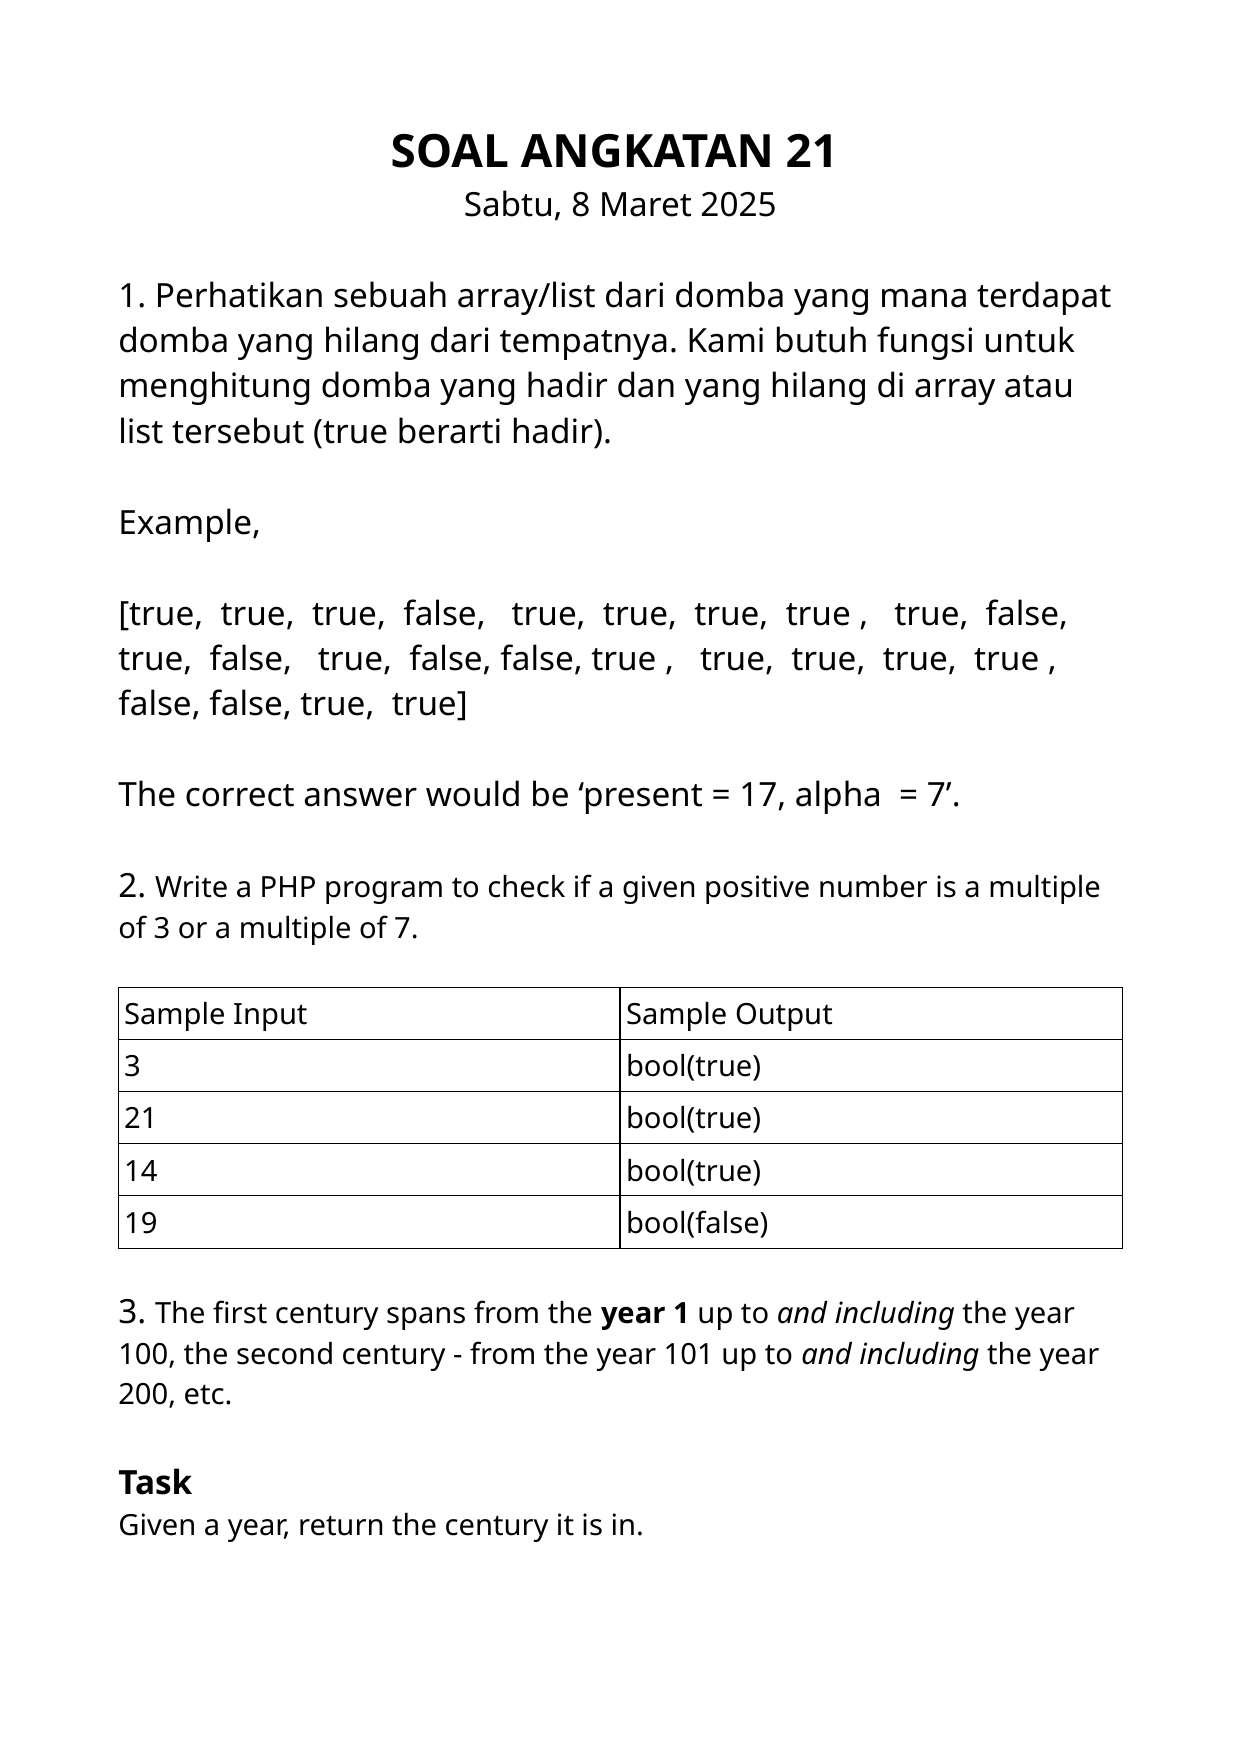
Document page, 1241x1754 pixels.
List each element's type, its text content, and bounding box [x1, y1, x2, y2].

text The correct answer would be ‘present = 17, alpha = 7’. [118, 771, 1122, 816]
table_cell 21 [119, 1092, 619, 1143]
table_cell bool(true) [621, 1144, 1122, 1195]
text SOAL ANGKATAN 21 Sabtu, 8 Maret 2025 [118, 118, 1122, 226]
table_cell bool(true) [621, 1040, 1122, 1091]
table_cell bool(false) [621, 1196, 1122, 1247]
text [true, true, true, false, true, true, true, true , true, false, true, false, true, false, false, true , true, true, true, true , false, false, true, true] [118, 589, 1122, 726]
text Example, [118, 498, 1122, 544]
table_cell bool(true) [621, 1092, 1122, 1143]
text 3. The first century spans from the year 1 up to and including the year 100, the second century - from the year 101 up to and including the year 200, etc. [118, 1288, 1122, 1413]
text Task [118, 1458, 1122, 1504]
table_header Sample Input [119, 988, 619, 1039]
table_cell 3 [119, 1040, 619, 1091]
text 1. Perhatikan sebuah array/list dari domba yang mana terdapat domba yang hilang dari tempatnya. Kami butuh fungsi untuk menghitung domba yang hadir dan yang hilang di array atau list tersebut (true berarti hadir). [118, 271, 1122, 453]
text 2. Write a PHP program to check if a given positive number is a multiple of 3 or a multiple of 7. [118, 862, 1122, 947]
table_cell 19 [119, 1196, 619, 1247]
text Given a year, return the century it is in. [118, 1504, 1122, 1543]
table_cell 14 [119, 1144, 619, 1195]
table_header Sample Output [621, 988, 1122, 1039]
